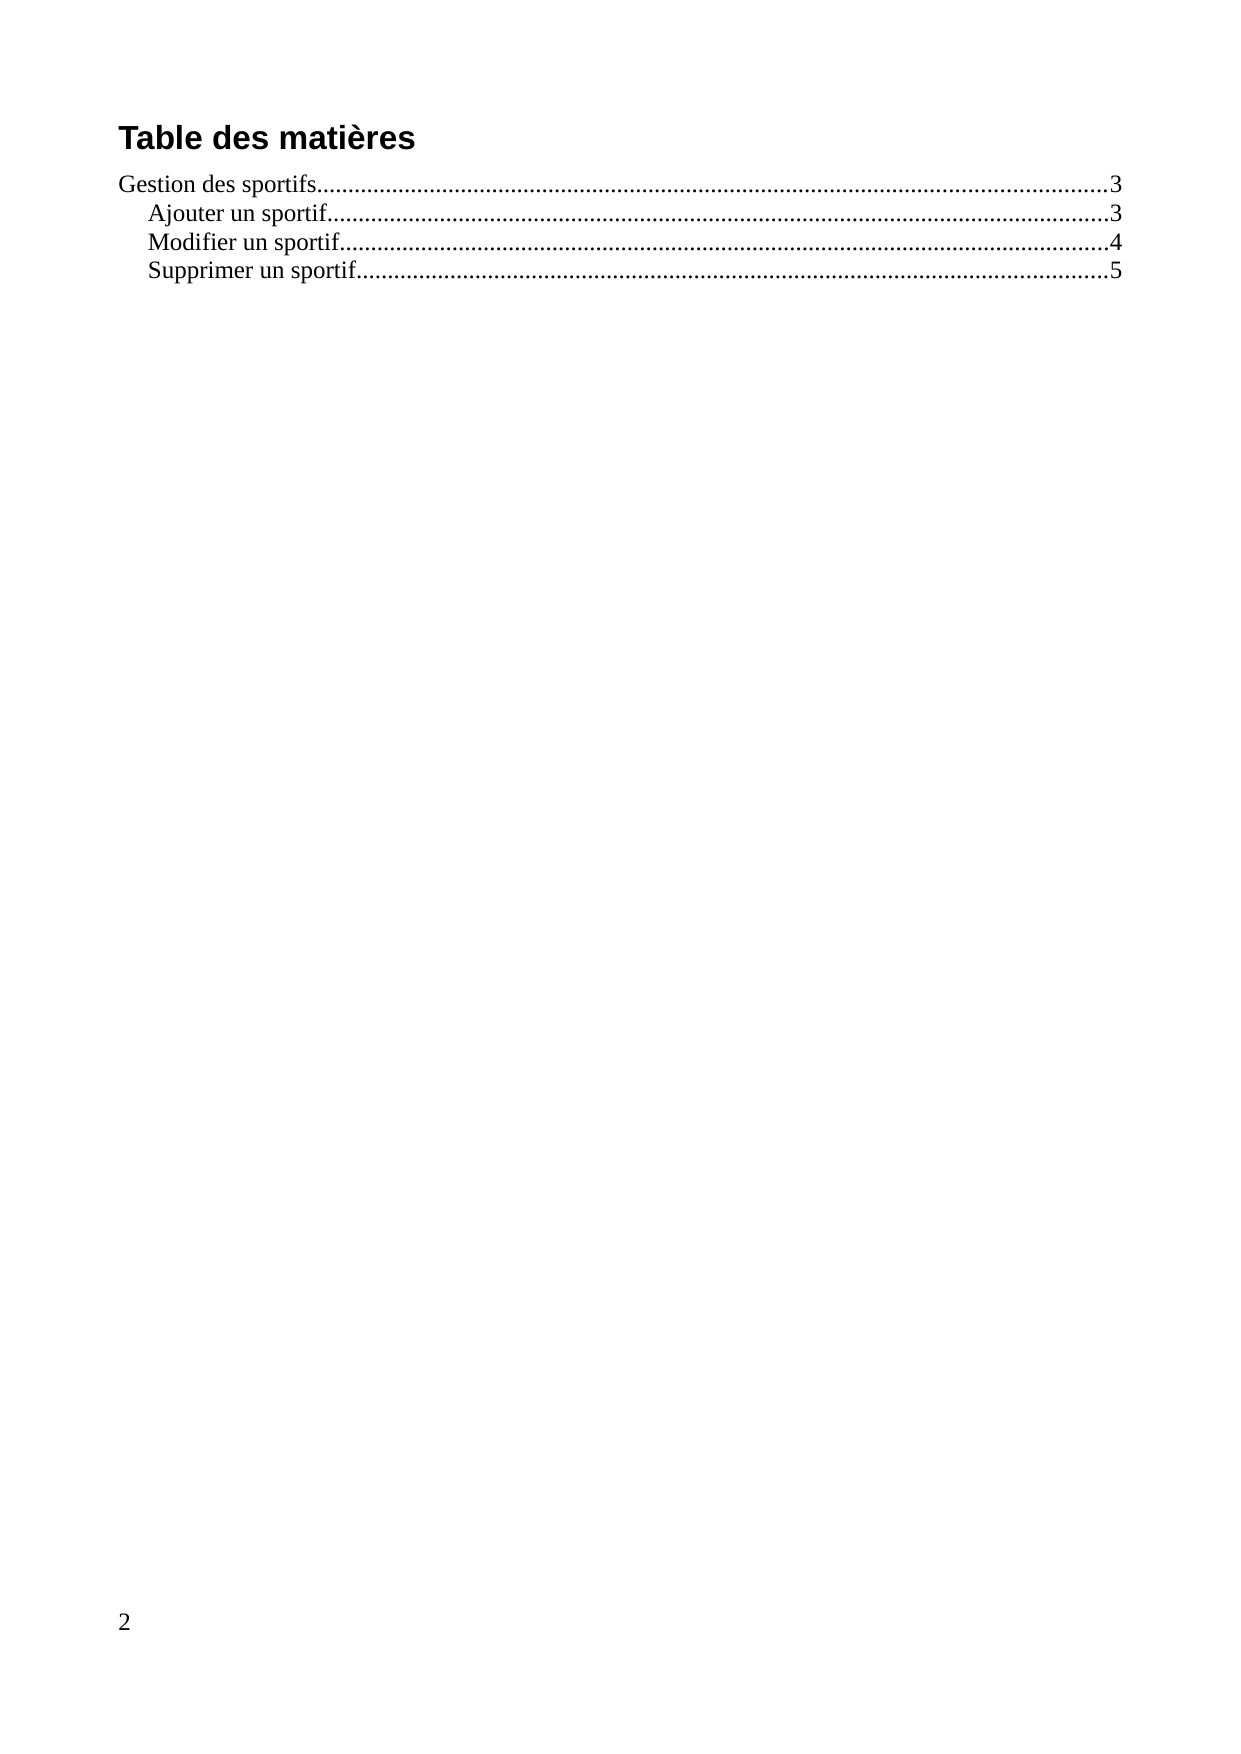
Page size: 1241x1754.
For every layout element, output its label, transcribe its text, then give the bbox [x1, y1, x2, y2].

text Modifier un sportif 4 [148, 227, 1122, 255]
text Gestion des sportifs 3 [118, 169, 1122, 198]
text Ajouter un sportif 3 [148, 198, 1122, 227]
subtitle Table des matières [118, 118, 1122, 157]
text Supprimer un sportif 5 [148, 255, 1122, 284]
